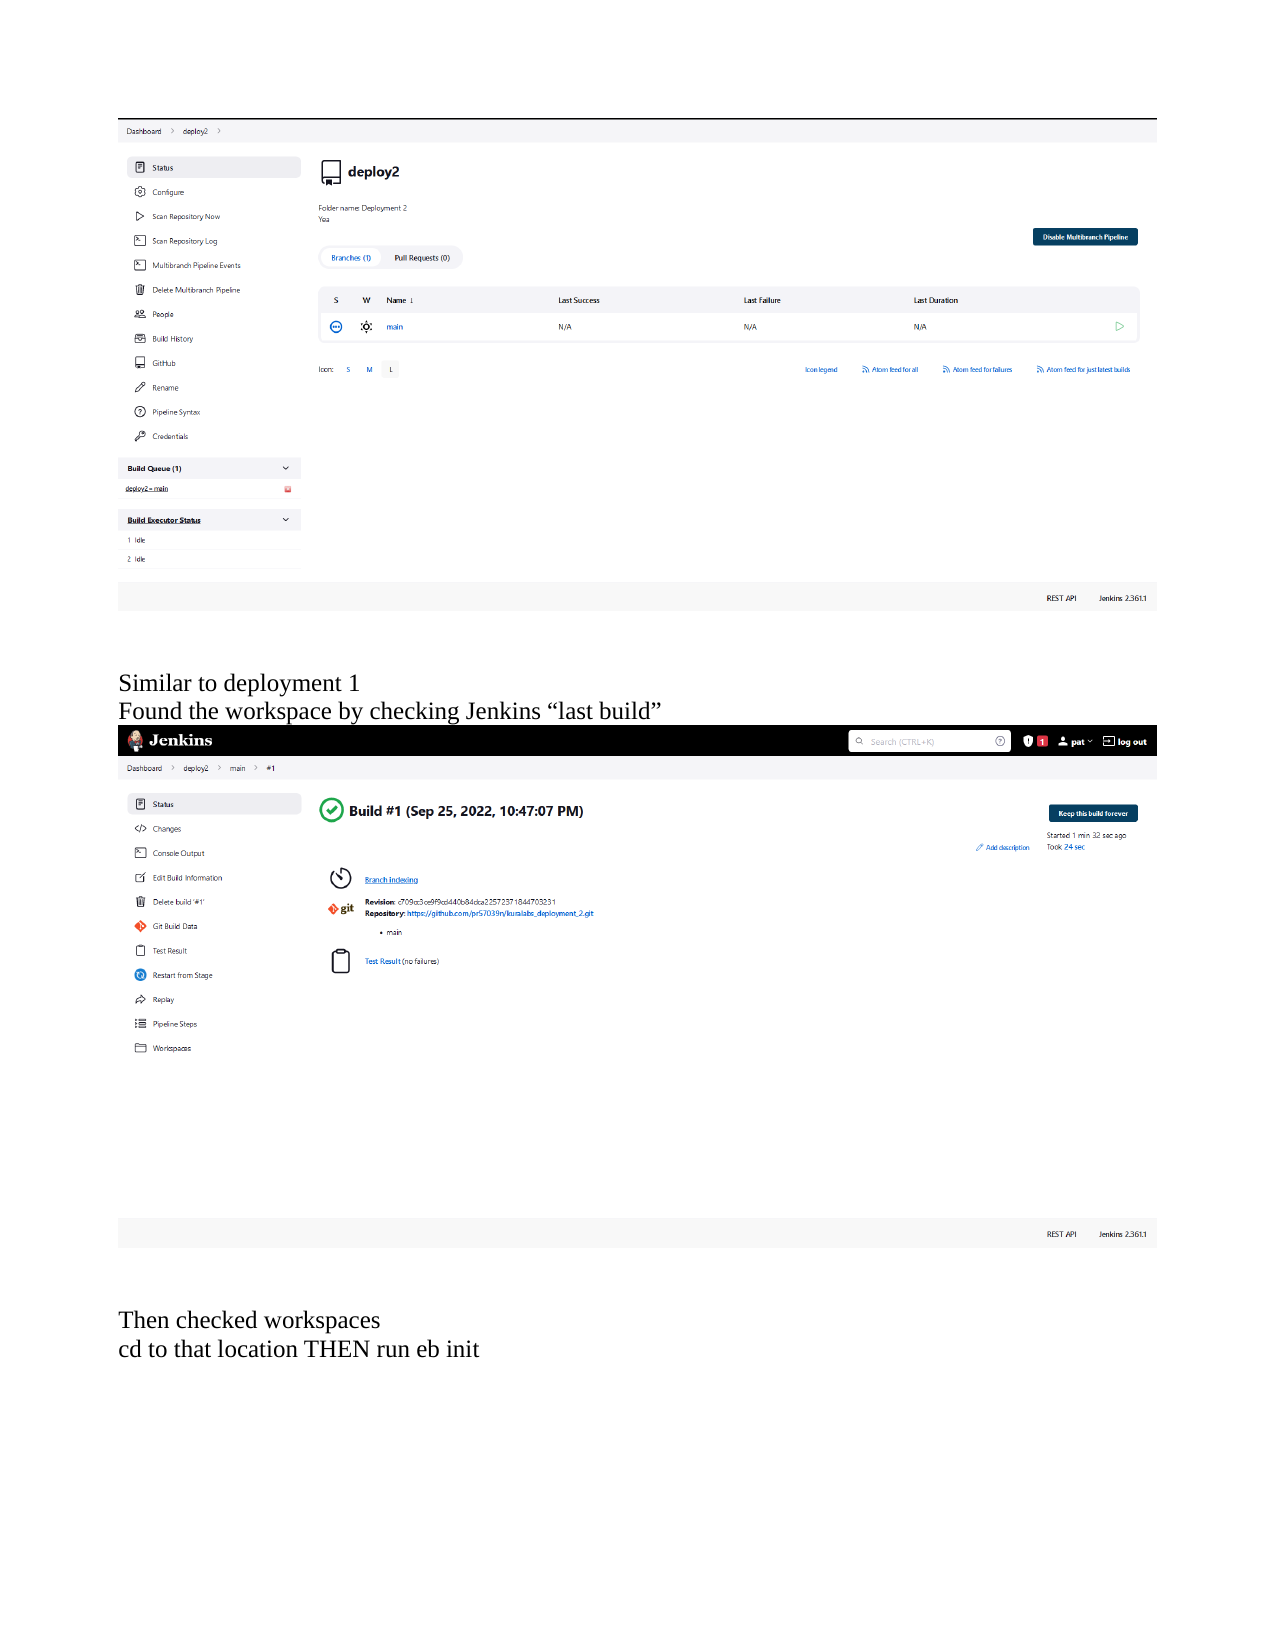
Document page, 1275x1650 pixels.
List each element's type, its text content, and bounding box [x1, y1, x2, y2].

text cd to that location THEN run eb init [118, 1334, 1157, 1363]
text Similar to deployment 1 [118, 668, 1157, 696]
picture [118, 118, 1157, 611]
text Found the workspace by checking Jenkins “last build” [118, 696, 1157, 725]
picture [118, 725, 1157, 1248]
text Then checked workspaces [118, 1305, 1157, 1334]
